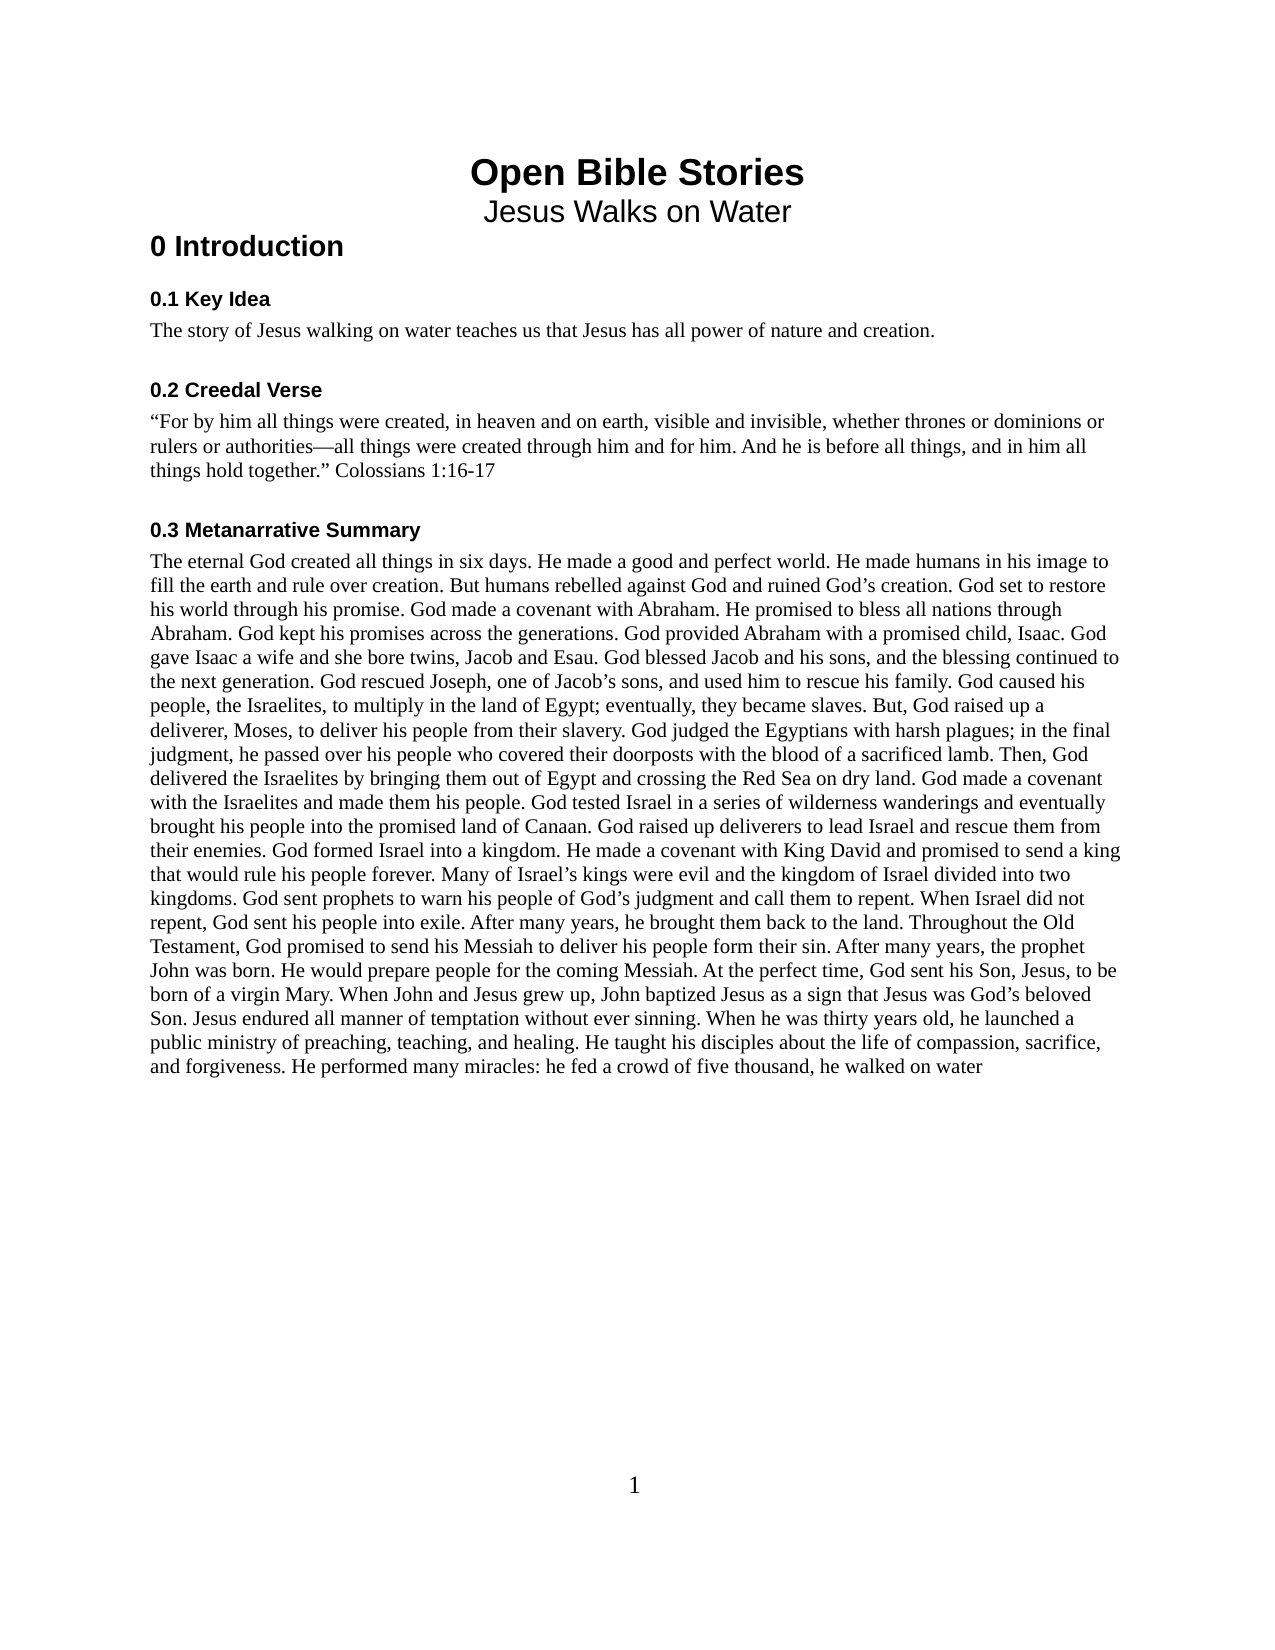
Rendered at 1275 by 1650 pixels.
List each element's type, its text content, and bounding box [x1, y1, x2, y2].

subtitle 0.3 Metanarrative Summary [150, 518, 1125, 542]
subtitle Jesus Walks on Water [150, 193, 1125, 229]
subtitle 0.2 Creedal Verse [150, 378, 1125, 402]
text The eternal God created all things in six days. He made a good and perfect world. He made humans in his image to fill the earth and rule over creation. But humans rebelled against God and ruined God’s creation. God set to restore his world through his promise. God made a covenant with Abraham. He promised to bless all nations through Abraham. God kept his promises across the generations. God provided Abraham with a promised child, Isaac. God gave Isaac a wife and she bore twins, Jacob and Esau. God blessed Jacob and his sons, and the blessing continued to the next generation. God rescued Joseph, one of Jacob’s sons, and used him to rescue his family. God caused his people, the Israelites, to multiply in the land of Egypt; eventually, they became slaves. But, God raised up a deliverer, Moses, to deliver his people from their slavery. God judged the Egyptians with harsh plagues; in the final judgment, he passed over his people who covered their doorposts with the blood of a sacrificed lamb. Then, God delivered the Israelites by bringing them out of Egypt and crossing the Red Sea on dry land. God made a covenant with the Israelites and made them his people. God tested Israel in a series of wilderness wanderings and eventually brought his people into the promised land of Canaan. God raised up deliverers to lead Israel and rescue them from their enemies. God formed Israel into a kingdom. He made a covenant with King David and promised to send a king that would rule his people forever. Many of Israel’s kings were evil and the kingdom of Israel divided into two kingdoms. God sent prophets to warn his people of God’s judgment and call them to repent. When Israel did not repent, God sent his people into exile. After many years, he brought them back to the land. Throughout the Old Testament, God promised to send his Messiah to deliver his people form their sin. After many years, the prophet John was born. He would prepare people for the coming Messiah. At the perfect time, God sent his Son, Jesus, to be born of a virgin Mary. When John and Jesus grew up, John baptized Jesus as a sign that Jesus was God’s beloved Son. Jesus endured all manner of temptation without ever sinning. When he was thirty years old, he launched a public ministry of preaching, teaching, and healing. He taught his disciples about the life of compassion, sacrifice, and forgiveness. He performed many miracles: he fed a crowd of five thousand, he walked on water [150, 549, 1125, 1078]
title Open Bible Stories [150, 150, 1125, 193]
subtitle 0 Introduction [150, 229, 1125, 263]
subtitle 0.1 Key Idea [150, 287, 1125, 311]
text “For by him all things were created, in heaven and on earth, visible and invisible, whether thrones or dominions or rulers or authorities—all things were created through him and for him. And he is before all things, and in him all things hold together.” Colossians 1:16-17 [150, 409, 1125, 482]
text The story of Jesus walking on water teaches us that Jesus has all power of nature and creation. [150, 318, 1125, 342]
